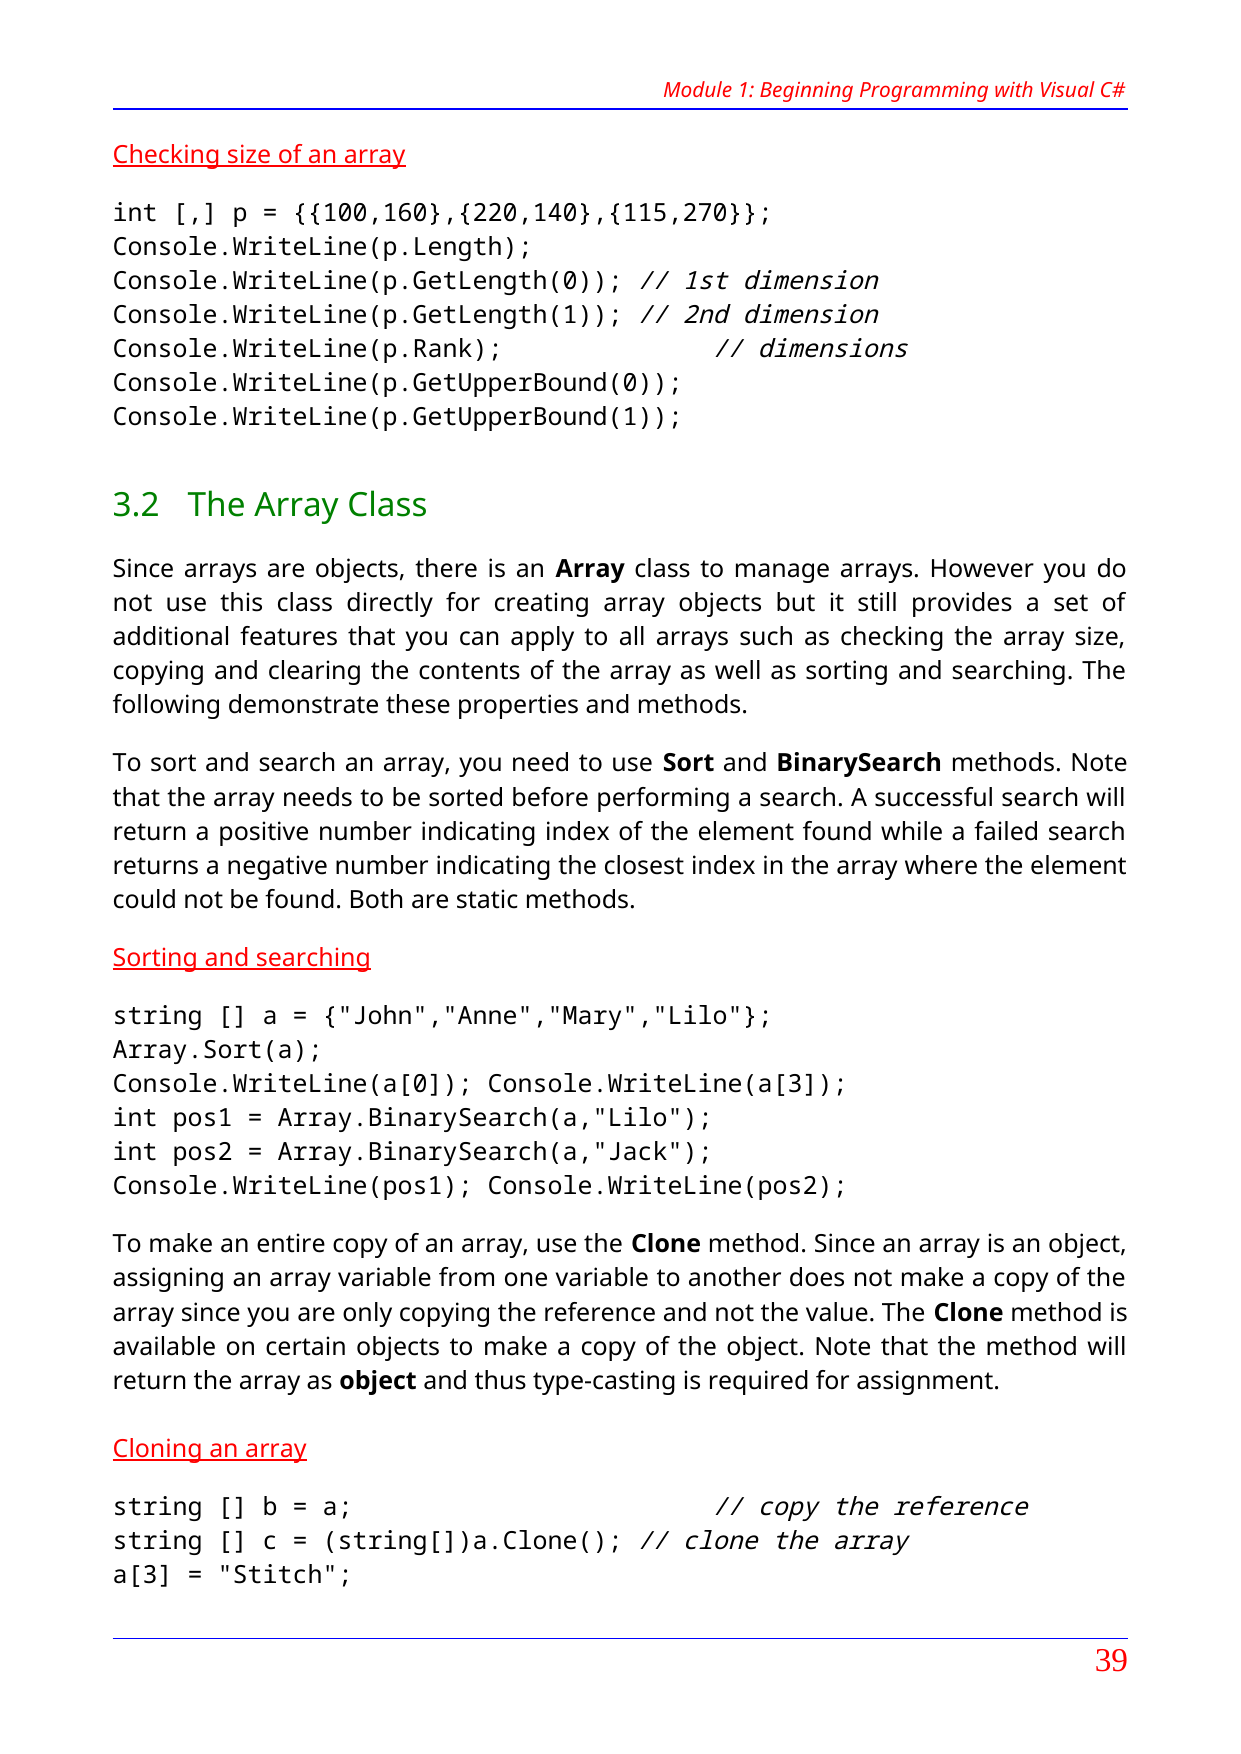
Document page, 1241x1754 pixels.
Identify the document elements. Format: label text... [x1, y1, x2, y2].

text string [] c = (string[])a.Clone(); // clone the array [112, 1523, 1128, 1557]
text Console.WriteLine(p.GetUpperBound(0)); [112, 365, 1128, 399]
text To sort and search an array, you need to use Sort and BinarySearch methods. Note that the array needs to be sorted before performing a search. A successful search will return a positive number indicating index of the element found while a failed search returns a negative number indicating the closest index in the array where the element could not be found. Both are static methods. [112, 745, 1128, 915]
text Console.WriteLine(p.Length); [112, 229, 1128, 263]
text string [] a = {"John","Anne","Mary","Lilo"}; [112, 998, 1128, 1032]
text Console.WriteLine(p.GetLength(0)); // 1st dimension [112, 263, 1128, 297]
text Console.WriteLine(p.GetLength(1)); // 2nd dimension [112, 297, 1128, 331]
text int pos2 = Array.BinarySearch(a,"Jack"); [112, 1134, 1128, 1168]
text Sorting and searching [112, 939, 1128, 973]
text Checking size of an array [112, 137, 1128, 171]
text Console.WriteLine(pos1); Console.WriteLine(pos2); [112, 1168, 1128, 1202]
text To make an entire copy of an array, use the Clone method. Since an array is an object, assigning an array variable from one variable to another does not make a copy of the array since you are only copying the reference and not the value. The Clone method is available on certain objects to make a copy of the object. Note that the method will return the array as object and thus type-casting is required for assignment. [112, 1226, 1128, 1396]
text string [] b = a; // copy the reference [112, 1488, 1128, 1523]
text Console.WriteLine(a[0]); Console.WriteLine(a[3]); [112, 1066, 1128, 1100]
text int [,] p = {{100,160},{220,140},{115,270}}; [112, 195, 1128, 229]
text Console.WriteLine(p.Rank); // dimensions [112, 331, 1128, 365]
text Array.Sort(a); [112, 1032, 1128, 1066]
text a[3] = "Stitch"; [112, 1557, 1128, 1591]
text 3.2 The Array Class [112, 481, 1128, 527]
text Cloning an array [112, 1430, 1128, 1464]
text Since arrays are objects, there is an Array class to manage arrays. However you do not use this class directly for creating array objects but it still provides a set of additional features that you can apply to all arrays such as checking the array size, copying and clearing the contents of the array as well as sorting and searching. The following demonstrate these properties and methods. [112, 551, 1128, 721]
text Console.WriteLine(p.GetUpperBound(1)); [112, 399, 1128, 433]
text int pos1 = Array.BinarySearch(a,"Lilo"); [112, 1100, 1128, 1134]
